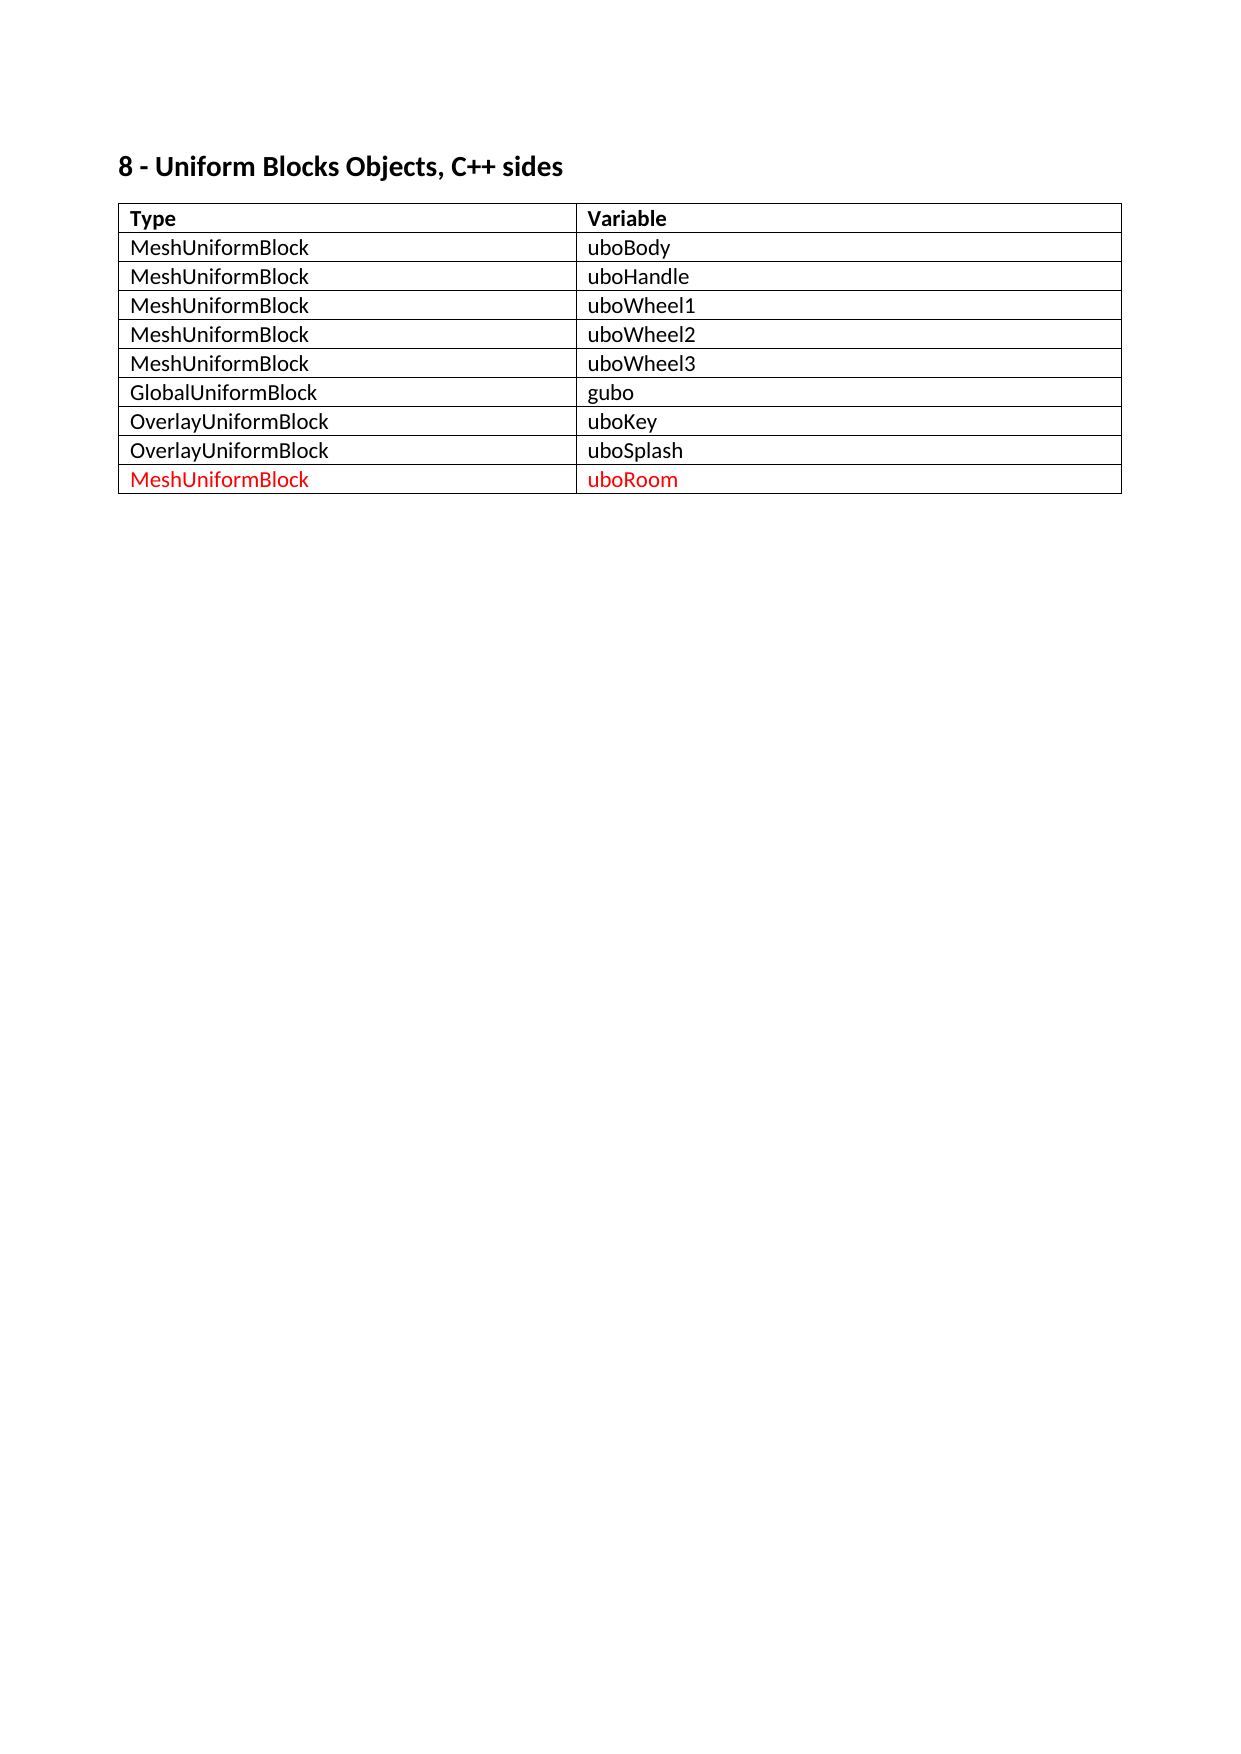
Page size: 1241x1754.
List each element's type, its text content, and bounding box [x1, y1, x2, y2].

table_cell uboHandle [577, 262, 1121, 290]
table_cell MeshUniformBlock [119, 291, 576, 319]
table_cell MeshUniformBlock [119, 349, 576, 377]
table_cell OverlayUniformBlock [119, 407, 576, 435]
table_cell OverlayUniformBlock [119, 436, 576, 464]
table_cell uboRoom [577, 465, 1121, 493]
table_cell gubo [577, 378, 1121, 406]
table_cell uboWheel1 [577, 291, 1121, 319]
table_cell MeshUniformBlock [119, 262, 576, 290]
table_cell uboBody [577, 233, 1121, 261]
table_cell MeshUniformBlock [119, 320, 576, 348]
table_cell uboSplash [577, 436, 1121, 464]
table_cell uboWheel2 [577, 320, 1121, 348]
table_cell GlobalUniformBlock [119, 378, 576, 406]
table_header Type [119, 204, 576, 232]
table_cell uboKey [577, 407, 1121, 435]
table_cell uboWheel3 [577, 349, 1121, 377]
table_header Variable [577, 204, 1121, 232]
table_cell MeshUniformBlock [119, 465, 576, 493]
text 8 - Uniform Blocks Objects, C++ sides [118, 148, 1122, 183]
table_cell MeshUniformBlock [119, 233, 576, 261]
